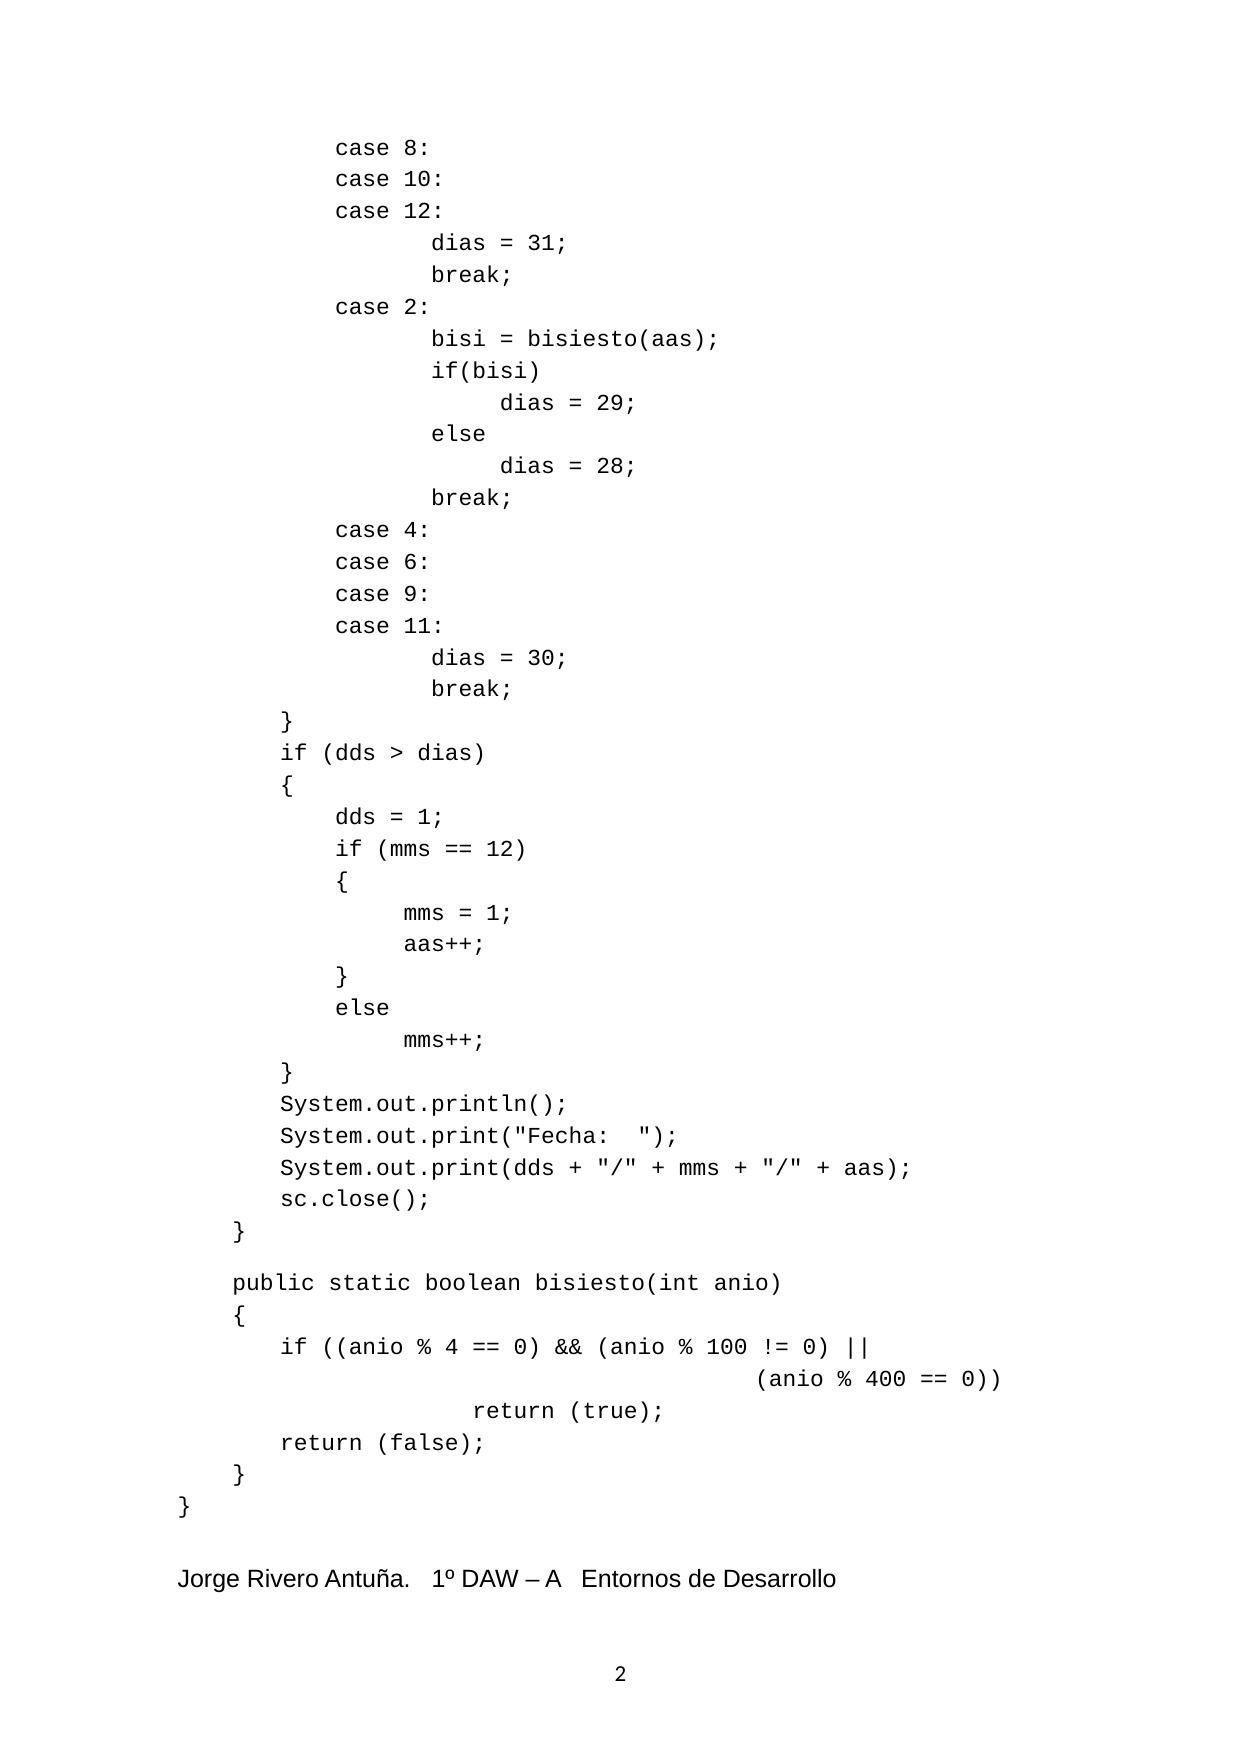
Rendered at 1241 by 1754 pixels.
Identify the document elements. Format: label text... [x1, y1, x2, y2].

text } [177, 709, 1063, 736]
text if (dds > dias) [177, 741, 1063, 767]
text sc.close(); [177, 1188, 1063, 1214]
text } [177, 1219, 1063, 1246]
text public static boolean bisiesto(int anio) [177, 1272, 1063, 1297]
text break; [177, 263, 1063, 289]
text case 9: [177, 582, 1063, 608]
text return (true); [177, 1399, 1063, 1425]
text mms++; [177, 1028, 1063, 1054]
text System.out.print("Fecha: "); [177, 1124, 1063, 1150]
text case 10: [177, 168, 1063, 194]
text case 2: [177, 295, 1063, 321]
text dias = 30; [177, 646, 1063, 672]
text case 4: [177, 518, 1063, 544]
text (anio % 400 == 0)) [177, 1367, 1063, 1393]
text { [177, 869, 1063, 895]
text case 11: [177, 614, 1063, 640]
text else [177, 423, 1063, 449]
text mms = 1; [177, 901, 1063, 927]
text } [177, 964, 1063, 991]
text System.out.print(dds + "/" + mms + "/" + aas); [177, 1156, 1063, 1182]
text return (false); [177, 1431, 1063, 1457]
text { [177, 773, 1063, 799]
text } [177, 1463, 1063, 1489]
text case 6: [177, 550, 1063, 576]
text { [177, 1303, 1063, 1329]
text case 12: [177, 199, 1063, 226]
text dias = 28; [177, 454, 1063, 481]
text else [177, 996, 1063, 1022]
text if (mms == 12) [177, 837, 1063, 863]
text dias = 31; [177, 231, 1063, 257]
text } [177, 1495, 1063, 1521]
text if ((anio % 4 == 0) && (anio % 100 != 0) || [177, 1335, 1063, 1361]
text } [177, 1060, 1063, 1086]
text dds = 1; [177, 805, 1063, 831]
text if(bisi) [177, 359, 1063, 385]
text dias = 29; [177, 391, 1063, 417]
text Jorge Rivero Antuña. 1º DAW – A Entornos de Desarrollo [177, 1564, 1063, 1592]
text aas++; [177, 933, 1063, 959]
text case 8: [177, 136, 1063, 162]
text break; [177, 486, 1063, 512]
text bisi = bisiesto(aas); [177, 327, 1063, 353]
text break; [177, 678, 1063, 704]
text System.out.println(); [177, 1092, 1063, 1118]
